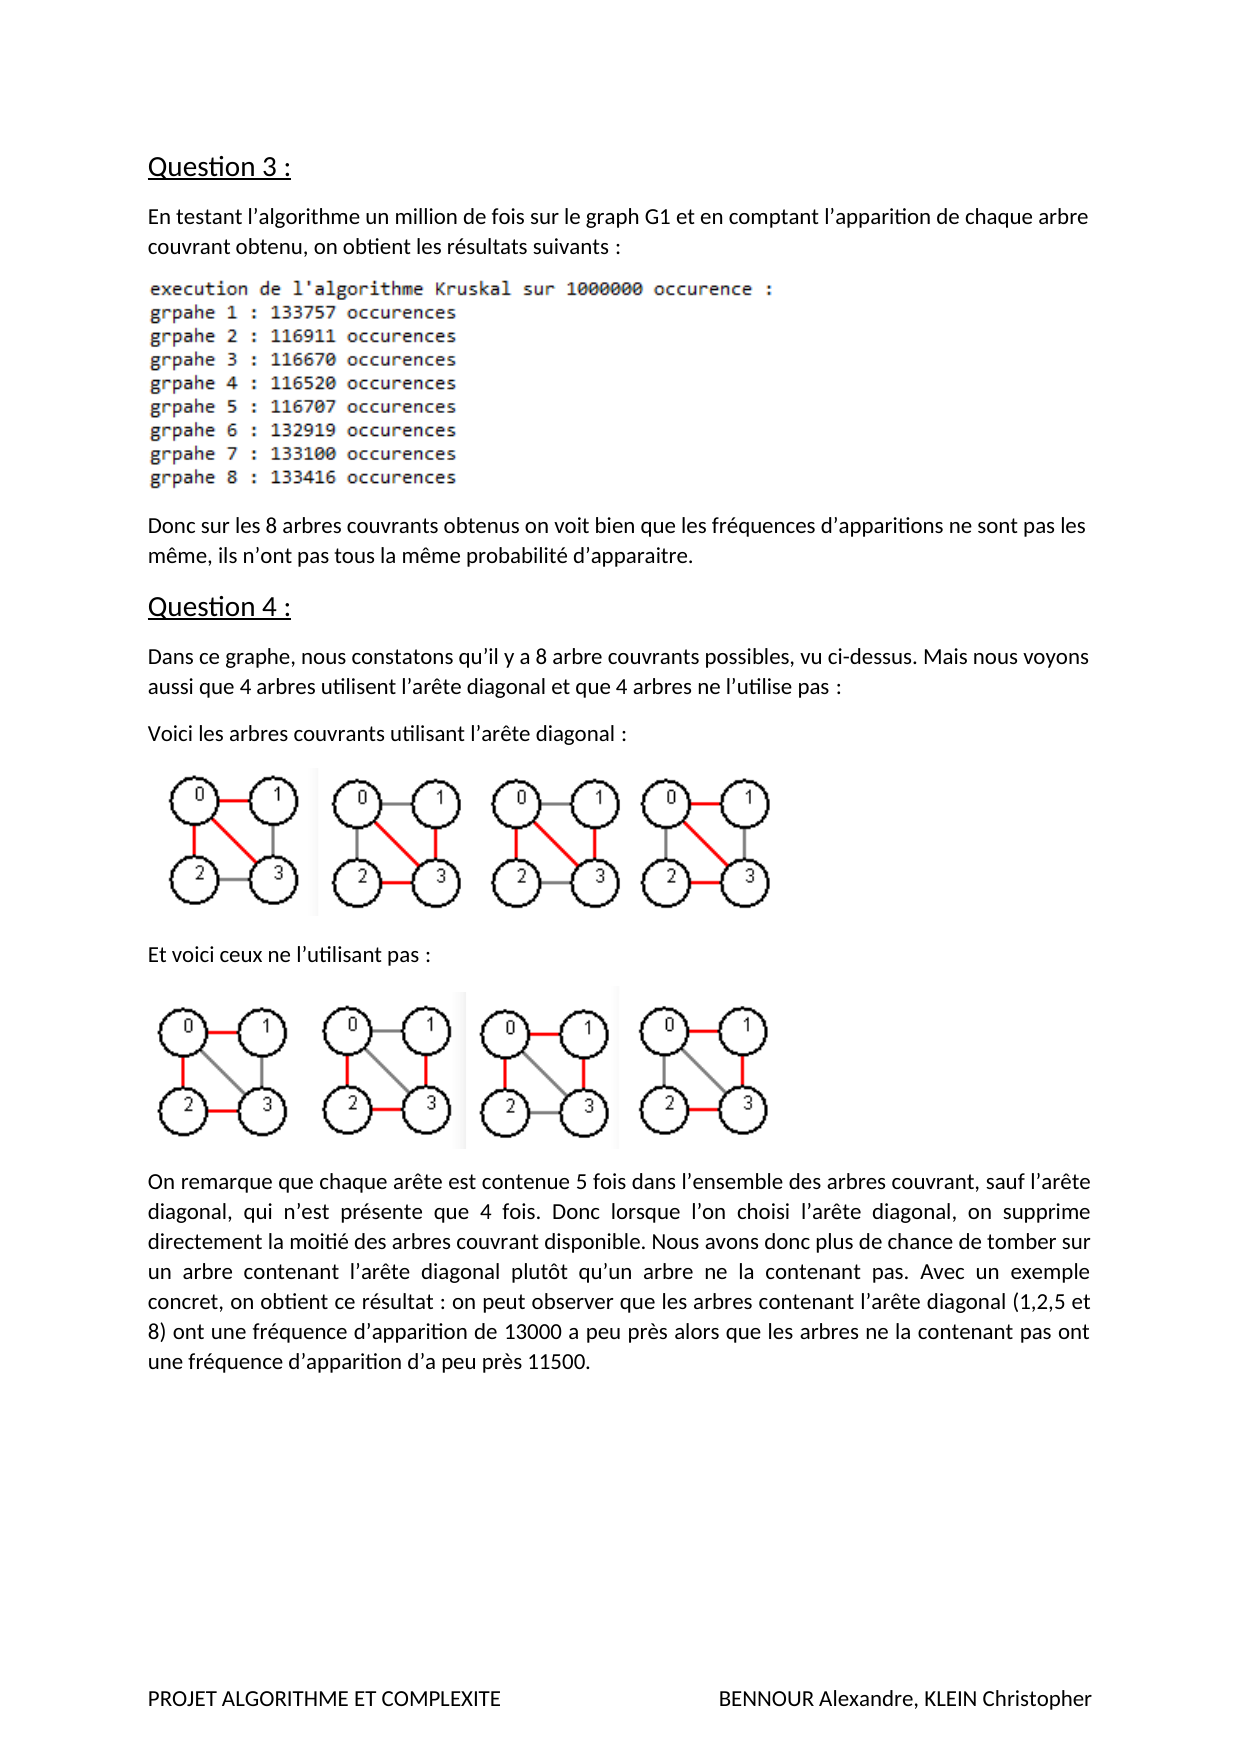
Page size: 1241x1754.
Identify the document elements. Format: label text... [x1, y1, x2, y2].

text On remarque que chaque arête est contenue 5 fois dans l’ensemble des arbres couvrant, sauf l’arête diagonal, qui n’est présente que 4 fois. Donc lorsque l’on choisi l’arête diagonal, on supprime directement la moitié des arbres couvrant disponible. Nous avons donc plus de chance de tomber sur un arbre contenant l’arête diagonal plutôt qu’un arbre ne la contenant pas. Avec un exemple concret, on obtient ce résultat : on peut observer que les arbres contenant l’arête diagonal (1,2,5 et 8) ont une fréquence d’apparition de 13000 a peu près alors que les arbres ne la contenant pas ont une fréquence d’apparition d’a peu près 11500. [148, 1167, 1093, 1375]
picture [152, 765, 784, 916]
picture [147, 986, 796, 1149]
picture [147, 278, 781, 493]
text En testant l’algorithme un million de fois sur le graph G1 et en comptant l’apparition de chaque arbre couvrant obtenu, on obtient les résultats suivants : [148, 202, 1093, 260]
text Question 3 : [148, 148, 1093, 183]
text Question 4 : [148, 588, 1093, 623]
text Dans ce graphe, nous constatons qu’il y a 8 arbre couvrants possibles, vu ci-dessus. Mais nous voyons aussi que 4 arbres utilisent l’arête diagonal et que 4 arbres ne l’utilise pas : [148, 642, 1093, 700]
text Et voici ceux ne l’utilisant pas : [148, 940, 1093, 968]
text Donc sur les 8 arbres couvrants obtenus on voit bien que les fréquences d’apparitions ne sont pas les même, ils n’ont pas tous la même probabilité d’apparaitre. [148, 511, 1093, 569]
text Voici les arbres couvrants utilisant l’arête diagonal : [148, 719, 1093, 747]
